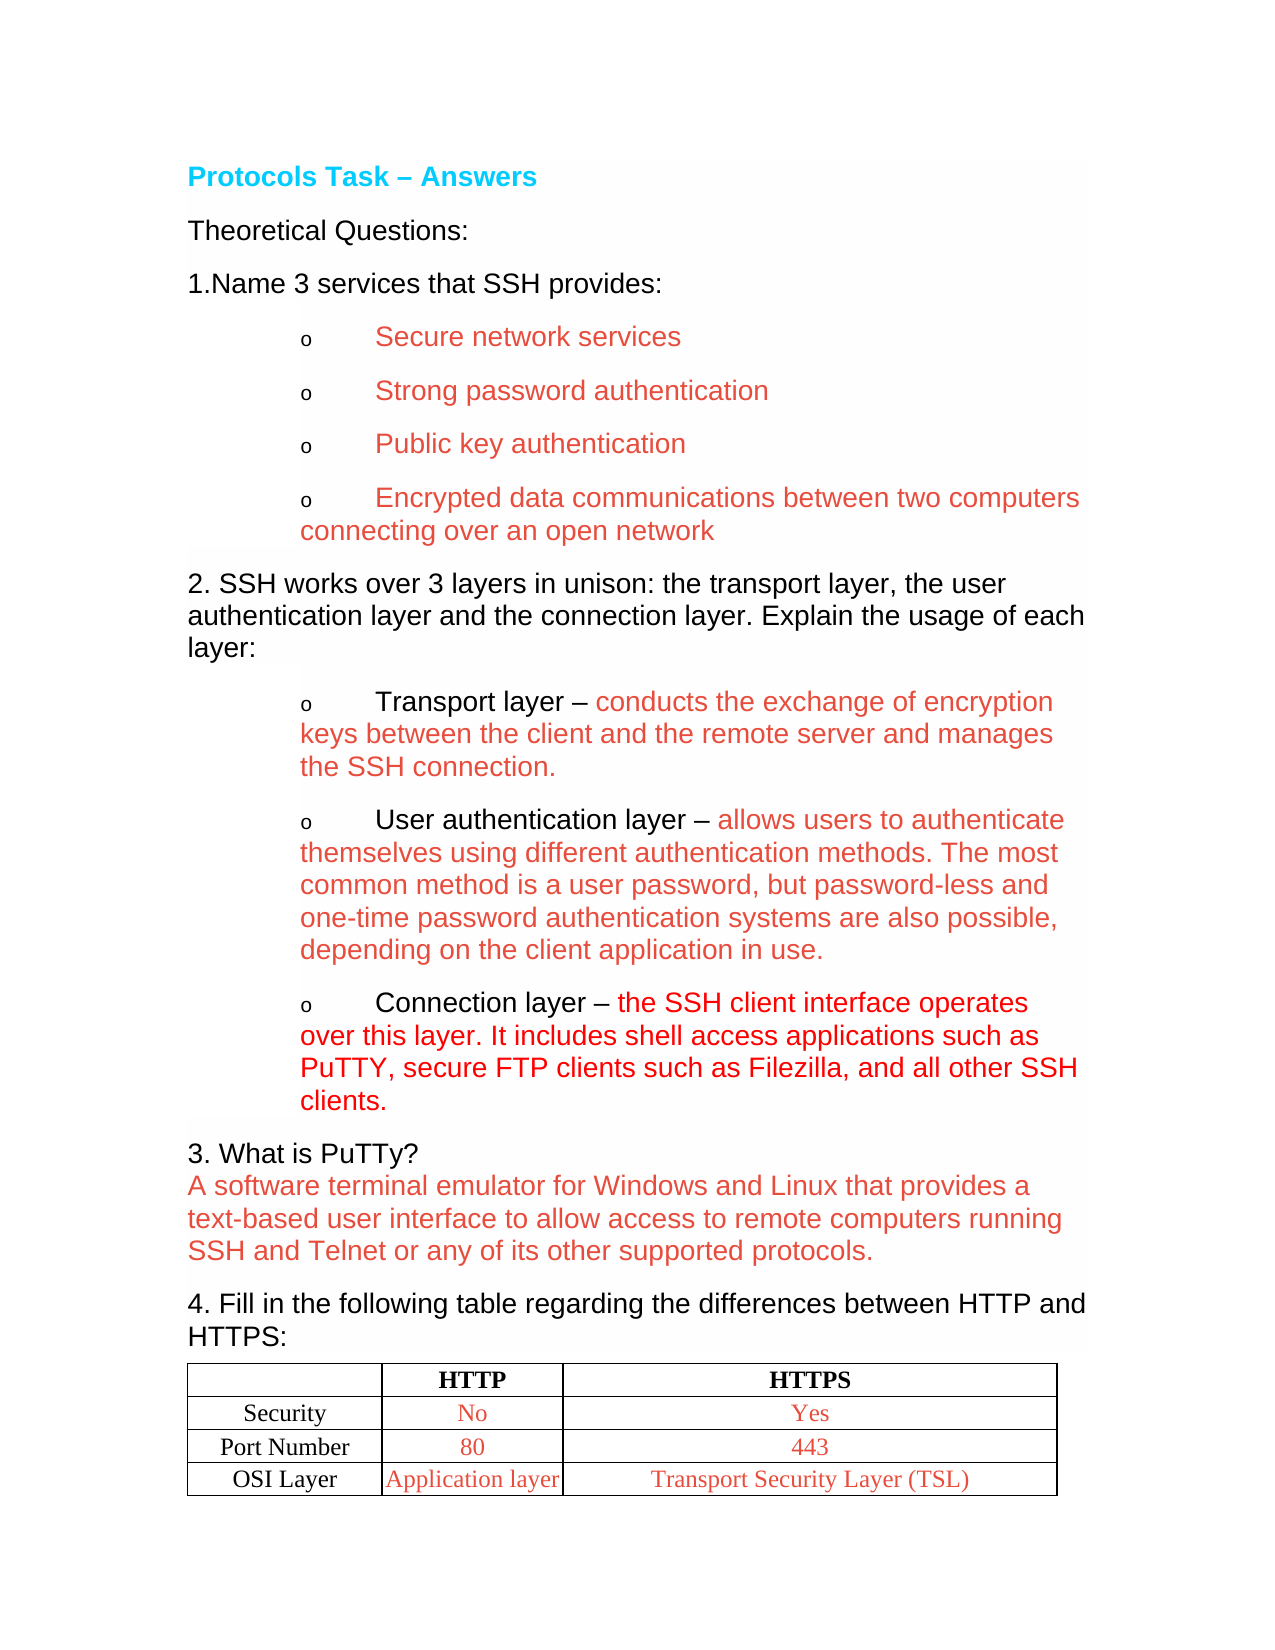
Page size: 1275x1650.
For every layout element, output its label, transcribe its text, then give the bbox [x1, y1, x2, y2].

table_cell Transport Security Layer (TSL) [564, 1463, 1056, 1494]
text 1.Name 3 services that SSH provides: [187, 267, 1087, 299]
table_cell Security [188, 1397, 381, 1428]
text 2. SSH works over 3 layers in unison: the transport layer, the user authentication layer and the connection layer. Explain the usage of each layer: [187, 567, 1087, 664]
table_header HTTPS [564, 1364, 1056, 1396]
list Secure network services [300, 320, 1087, 353]
text 3. What is PuTTy? A software terminal emulator for Windows and Linux that provides a text-based user interface to allow access to remote computers running SSH and Telnet or any of its other supported protocols. [187, 1137, 1087, 1266]
text Theoretical Questions: [187, 214, 1087, 246]
list User authentication layer – allows users to authenticate themselves using different authentication methods. The most common method is a user password, but password-less and one-time password authentication systems are also possible, depending on the client application in use. [300, 803, 1087, 965]
table_cell Yes [564, 1397, 1056, 1428]
list Transport layer – conducts the exchange of encryption keys between the client and the remote server and manages the SSH connection. [300, 685, 1087, 782]
table_cell Port Number [188, 1430, 381, 1462]
table_header HTTP [383, 1364, 562, 1396]
text Protocols Task – Answers [187, 160, 1087, 193]
list Public key authentication [300, 427, 1087, 460]
table_cell No [383, 1397, 562, 1428]
table_cell OSI Layer [188, 1463, 381, 1494]
table_cell 80 [383, 1430, 562, 1462]
list Encrypted data communications between two computers connecting over an open network [300, 481, 1087, 546]
list Connection layer – the SSH client interface operates over this layer. It includes shell access applications such as PuTTY, secure FTP clients such as Filezilla, and all other SSH clients. [300, 986, 1087, 1116]
table_cell Application layer [383, 1463, 562, 1494]
text 4. Fill in the following table regarding the differences between HTTP and HTTPS: [187, 1287, 1087, 1352]
table_cell 443 [564, 1430, 1056, 1462]
table_header [188, 1364, 381, 1396]
list Strong password authentication [300, 374, 1087, 406]
